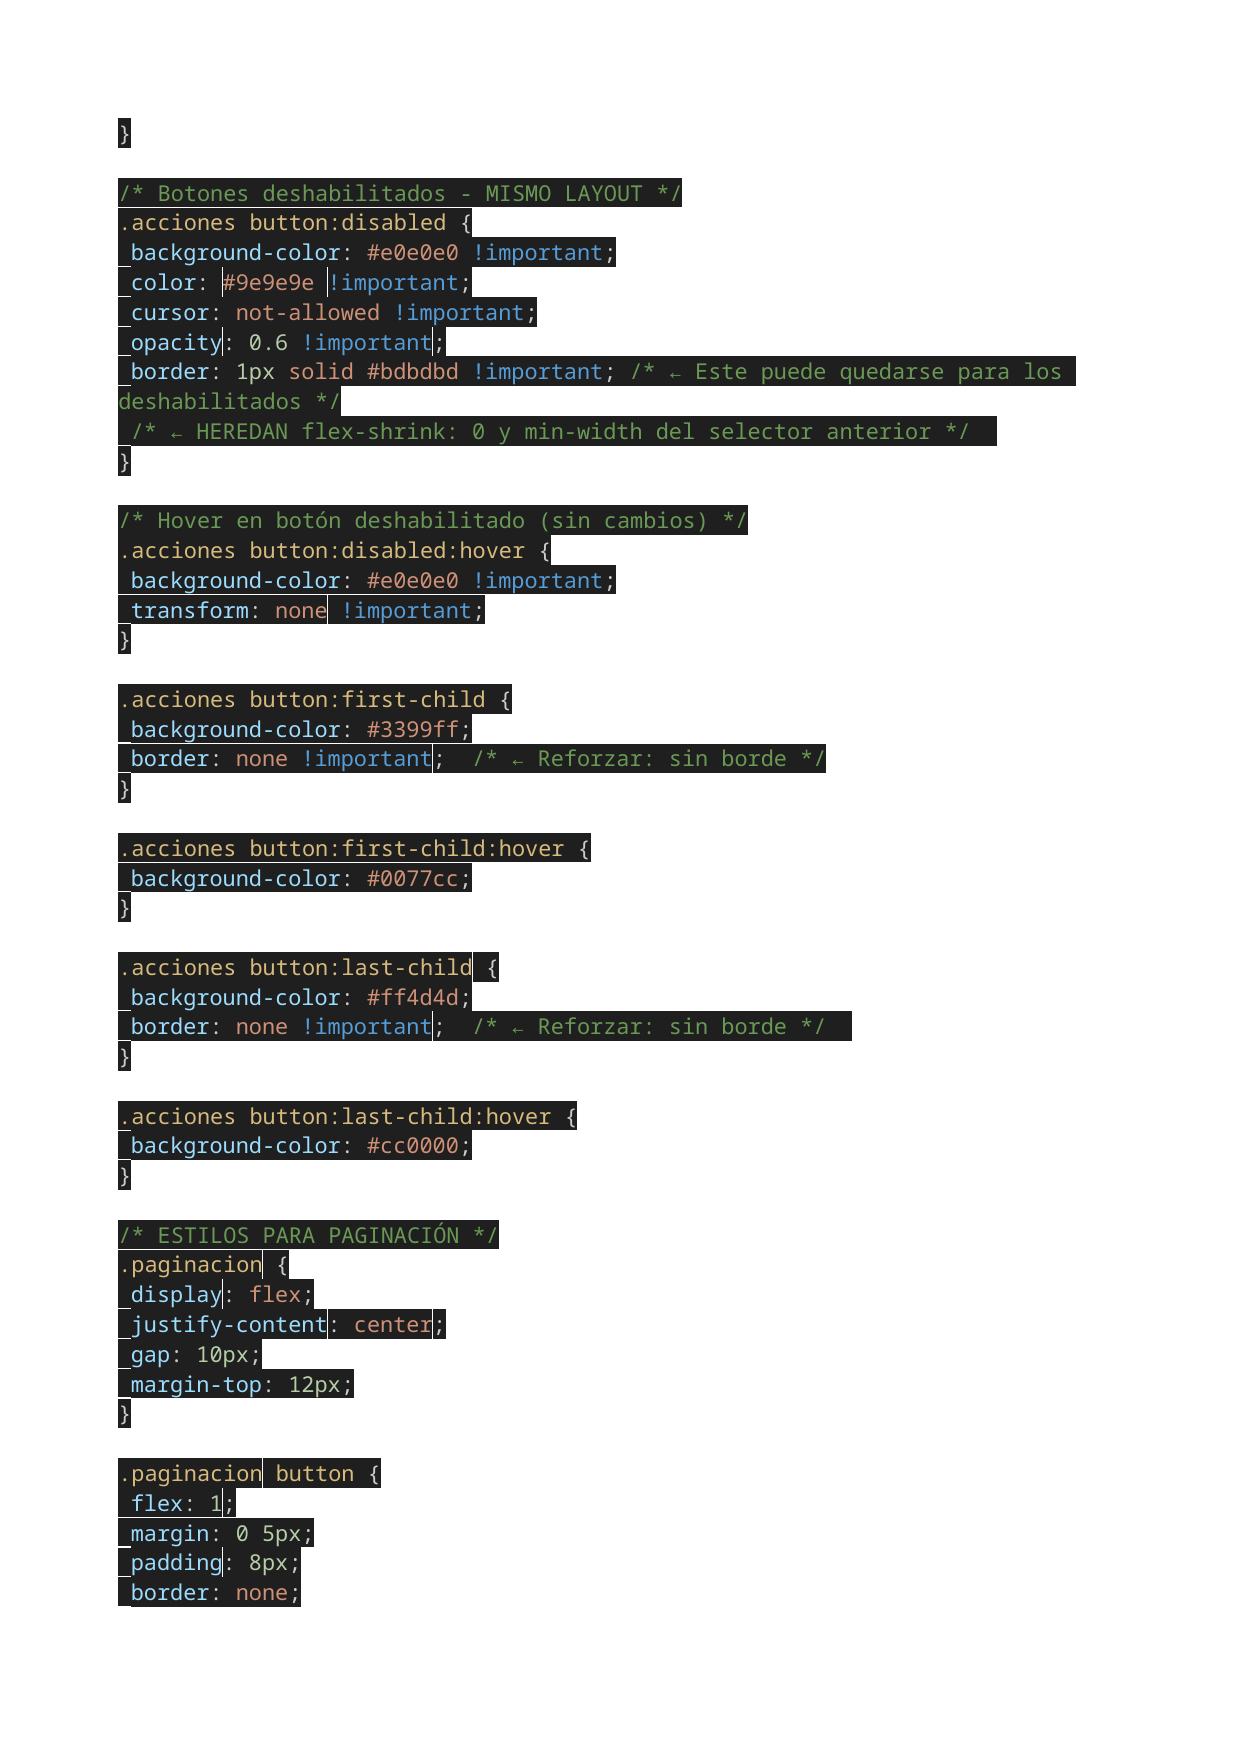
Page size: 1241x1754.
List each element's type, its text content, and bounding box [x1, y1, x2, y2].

text background-color: #cc0000; [118, 1130, 1122, 1160]
text } [118, 892, 1122, 922]
text background-color: #e0e0e0 !important; [118, 565, 1122, 594]
text border: none; [118, 1577, 1122, 1607]
text border: none !important; /* ← Reforzar: sin borde */ [118, 1011, 1122, 1041]
text .acciones button:disabled:hover { [118, 535, 1122, 565]
text cursor: not-allowed !important; [118, 297, 1122, 327]
text background-color: #3399ff; [118, 714, 1122, 743]
text } [118, 446, 1122, 476]
text } [118, 1041, 1122, 1071]
text border: none !important; /* ← Reforzar: sin borde */ [118, 743, 1122, 773]
text background-color: #ff4d4d; [118, 982, 1122, 1011]
text margin: 0 5px; [118, 1517, 1122, 1547]
text justify-content: center; [118, 1309, 1122, 1339]
text background-color: #0077cc; [118, 862, 1122, 892]
text /* ← HEREDAN flex-shrink: 0 y min-width del selector anterior */ [118, 416, 1122, 446]
text flex: 1; [118, 1488, 1122, 1517]
text opacity: 0.6 !important; [118, 327, 1122, 356]
text transform: none !important; [118, 594, 1122, 624]
text gap: 10px; [118, 1339, 1122, 1369]
text } [118, 1398, 1122, 1428]
text .acciones button:disabled { [118, 207, 1122, 237]
text .acciones button:first-child { [118, 684, 1122, 714]
text } [118, 624, 1122, 654]
text /* ESTILOS PARA PAGINACIÓN */ [118, 1220, 1122, 1249]
text /* Botones deshabilitados - MISMO LAYOUT */ [118, 178, 1122, 207]
text color: #9e9e9e !important; [118, 267, 1122, 297]
text .acciones button:last-child { [118, 952, 1122, 982]
text background-color: #e0e0e0 !important; [118, 237, 1122, 267]
text padding: 8px; [118, 1547, 1122, 1577]
text } [118, 1160, 1122, 1190]
text } [118, 773, 1122, 803]
text .paginacion { [118, 1249, 1122, 1279]
text margin-top: 12px; [118, 1369, 1122, 1398]
text .paginacion button { [118, 1458, 1122, 1488]
text } [118, 118, 1122, 148]
text display: flex; [118, 1279, 1122, 1309]
text /* Hover en botón deshabilitado (sin cambios) */ [118, 505, 1122, 535]
text .acciones button:first-child:hover { [118, 833, 1122, 862]
text .acciones button:last-child:hover { [118, 1101, 1122, 1130]
text border: 1px solid #bdbdbd !important; /* ← Este puede quedarse para los deshabilitados */ [118, 356, 1122, 416]
